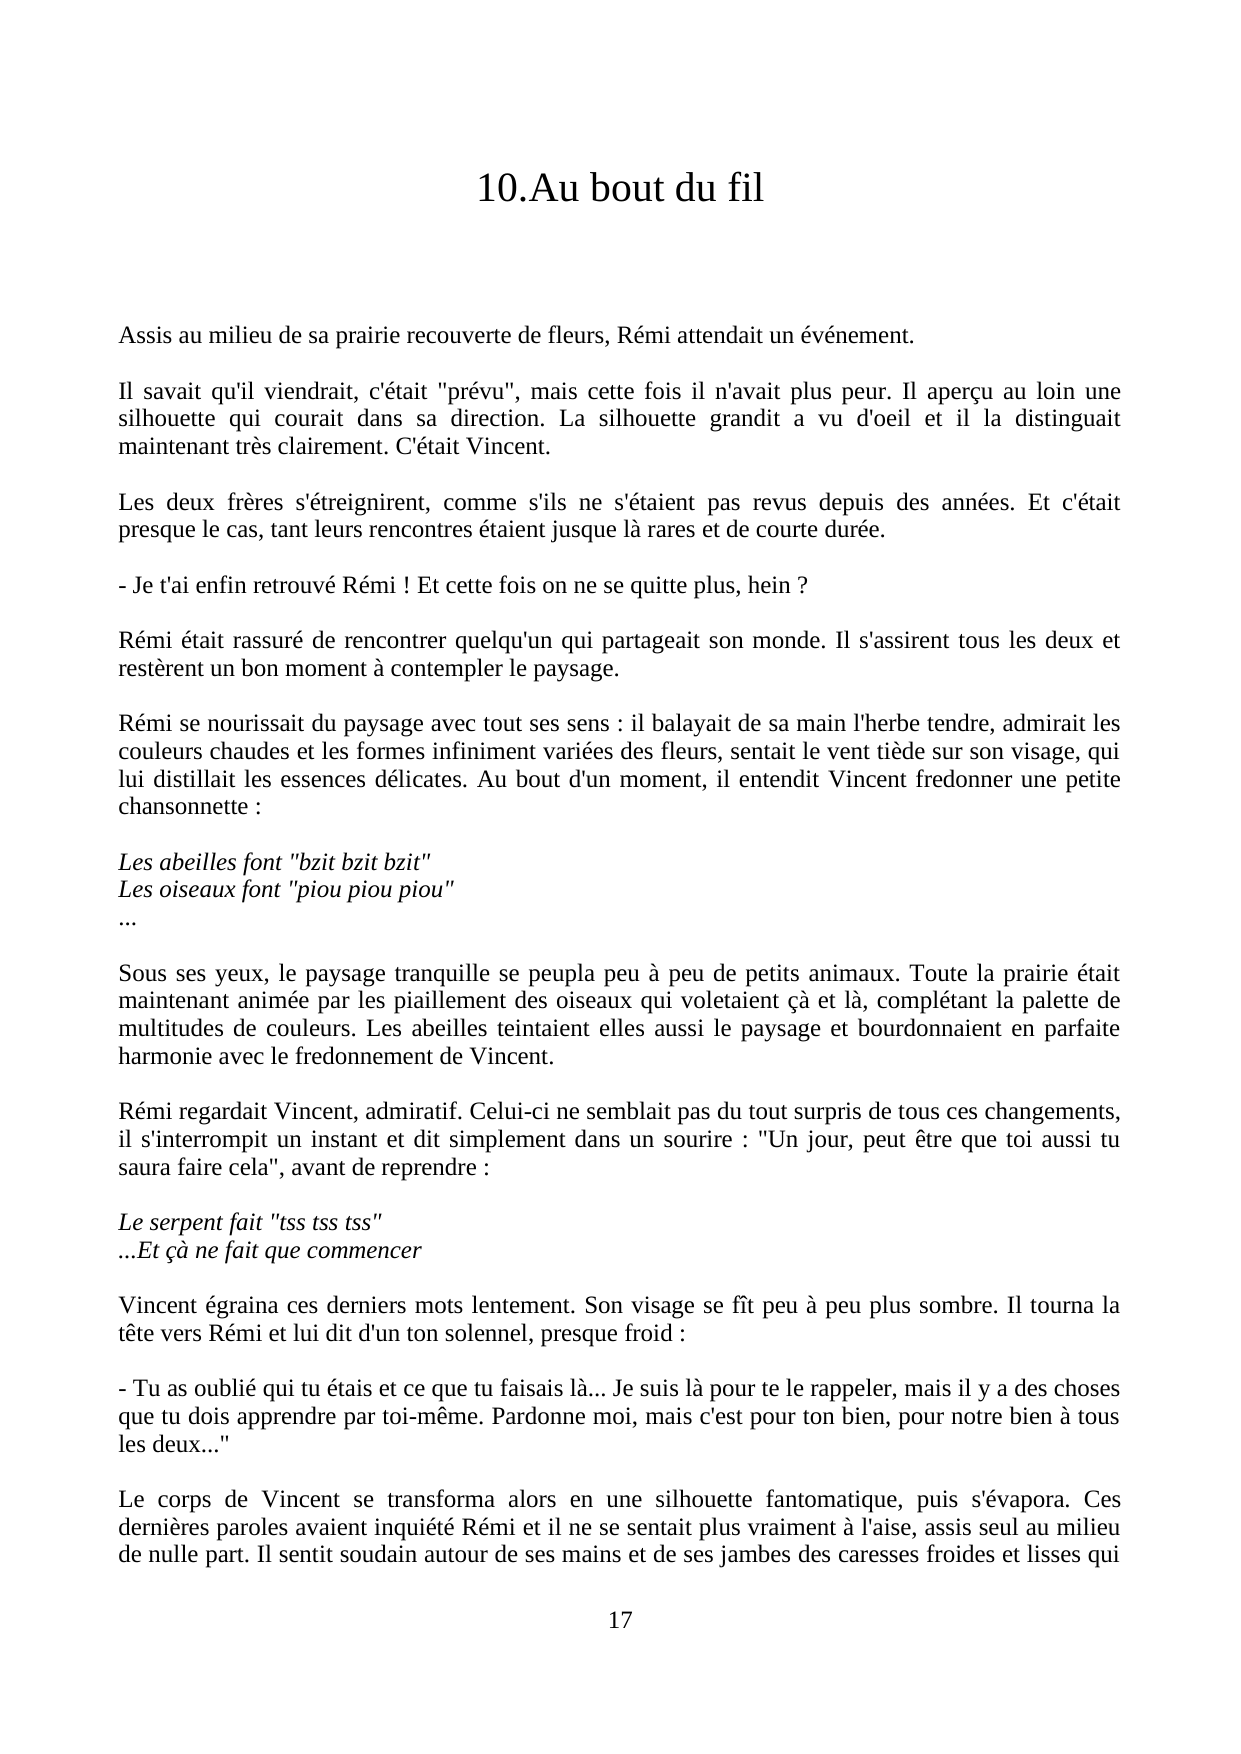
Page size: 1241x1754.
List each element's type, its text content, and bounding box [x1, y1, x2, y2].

text - Je t'ai enfin retrouvé Rémi ! Et cette fois on ne se quitte plus, hein ? [118, 571, 1122, 598]
text ...Et çà ne fait que commencer [118, 1236, 1122, 1263]
text Les deux frères s'étreignirent, comme s'ils ne s'étaient pas revus depuis des années. Et c'était presque le cas, tant leurs rencontres étaient jusque là rares et de courte durée. [118, 488, 1122, 543]
text Il savait qu'il viendrait, c'était "prévu", mais cette fois il n'avait plus peur. Il aperçu au loin une silhouette qui courait dans sa direction. La silhouette grandit a vu d'oeil et il la distinguait maintenant très clairement. C'était Vincent. [118, 377, 1122, 460]
text ... [118, 903, 1122, 931]
text Le corps de Vincent se transforma alors en une silhouette fantomatique, puis s'évapora. Ces dernières paroles avaient inquiété Rémi et il ne se sentait plus vraiment à l'aise, assis seul au milieu de nulle part. Il sentit soudain autour de ses mains et de ses jambes des caresses froides et lisses qui [118, 1485, 1122, 1568]
text Les abeilles font "bzit bzit bzit" [118, 848, 1122, 876]
text - Tu as oublié qui tu étais et ce que tu faisais là... Je suis là pour te le rappeler, mais il y a des choses que tu dois apprendre par toi-même. Pardonne moi, mais c'est pour ton bien, pour notre bien à tous les deux..." [118, 1374, 1122, 1457]
subtitle Au bout du fil [118, 164, 1122, 211]
text Les oiseaux font "piou piou piou" [118, 876, 1122, 903]
text Vincent égraina ces derniers mots lentement. Son visage se fît peu à peu plus sombre. Il tourna la tête vers Rémi et lui dit d'un ton solennel, presque froid : [118, 1291, 1122, 1347]
text Rémi était rassuré de rencontrer quelqu'un qui partageait son monde. Il s'assirent tous les deux et restèrent un bon moment à contempler le paysage. [118, 626, 1122, 682]
text Assis au milieu de sa prairie recouverte de fleurs, Rémi attendait un événement. [118, 321, 1122, 349]
text Sous ses yeux, le paysage tranquille se peupla peu à peu de petits animaux. Toute la prairie était maintenant animée par les piaillement des oiseaux qui voletaient çà et là, complétant la palette de multitudes de couleurs. Les abeilles teintaient elles aussi le paysage et bourdonnaient en parfaite harmonie avec le fredonnement de Vincent. [118, 959, 1122, 1069]
text Rémi regardait Vincent, admiratif. Celui-ci ne semblait pas du tout surpris de tous ces changements, il s'interrompit un instant et dit simplement dans un sourire : "Un jour, peut être que toi aussi tu saura faire cela", avant de reprendre : [118, 1097, 1122, 1180]
text Le serpent fait "tss tss tss" [118, 1208, 1122, 1236]
text Rémi se nourissait du paysage avec tout ses sens : il balayait de sa main l'herbe tendre, admirait les couleurs chaudes et les formes infiniment variées des fleurs, sentait le vent tiède sur son visage, qui lui distillait les essences délicates. Au bout d'un moment, il entendit Vincent fredonner une petite chansonnette : [118, 709, 1122, 820]
